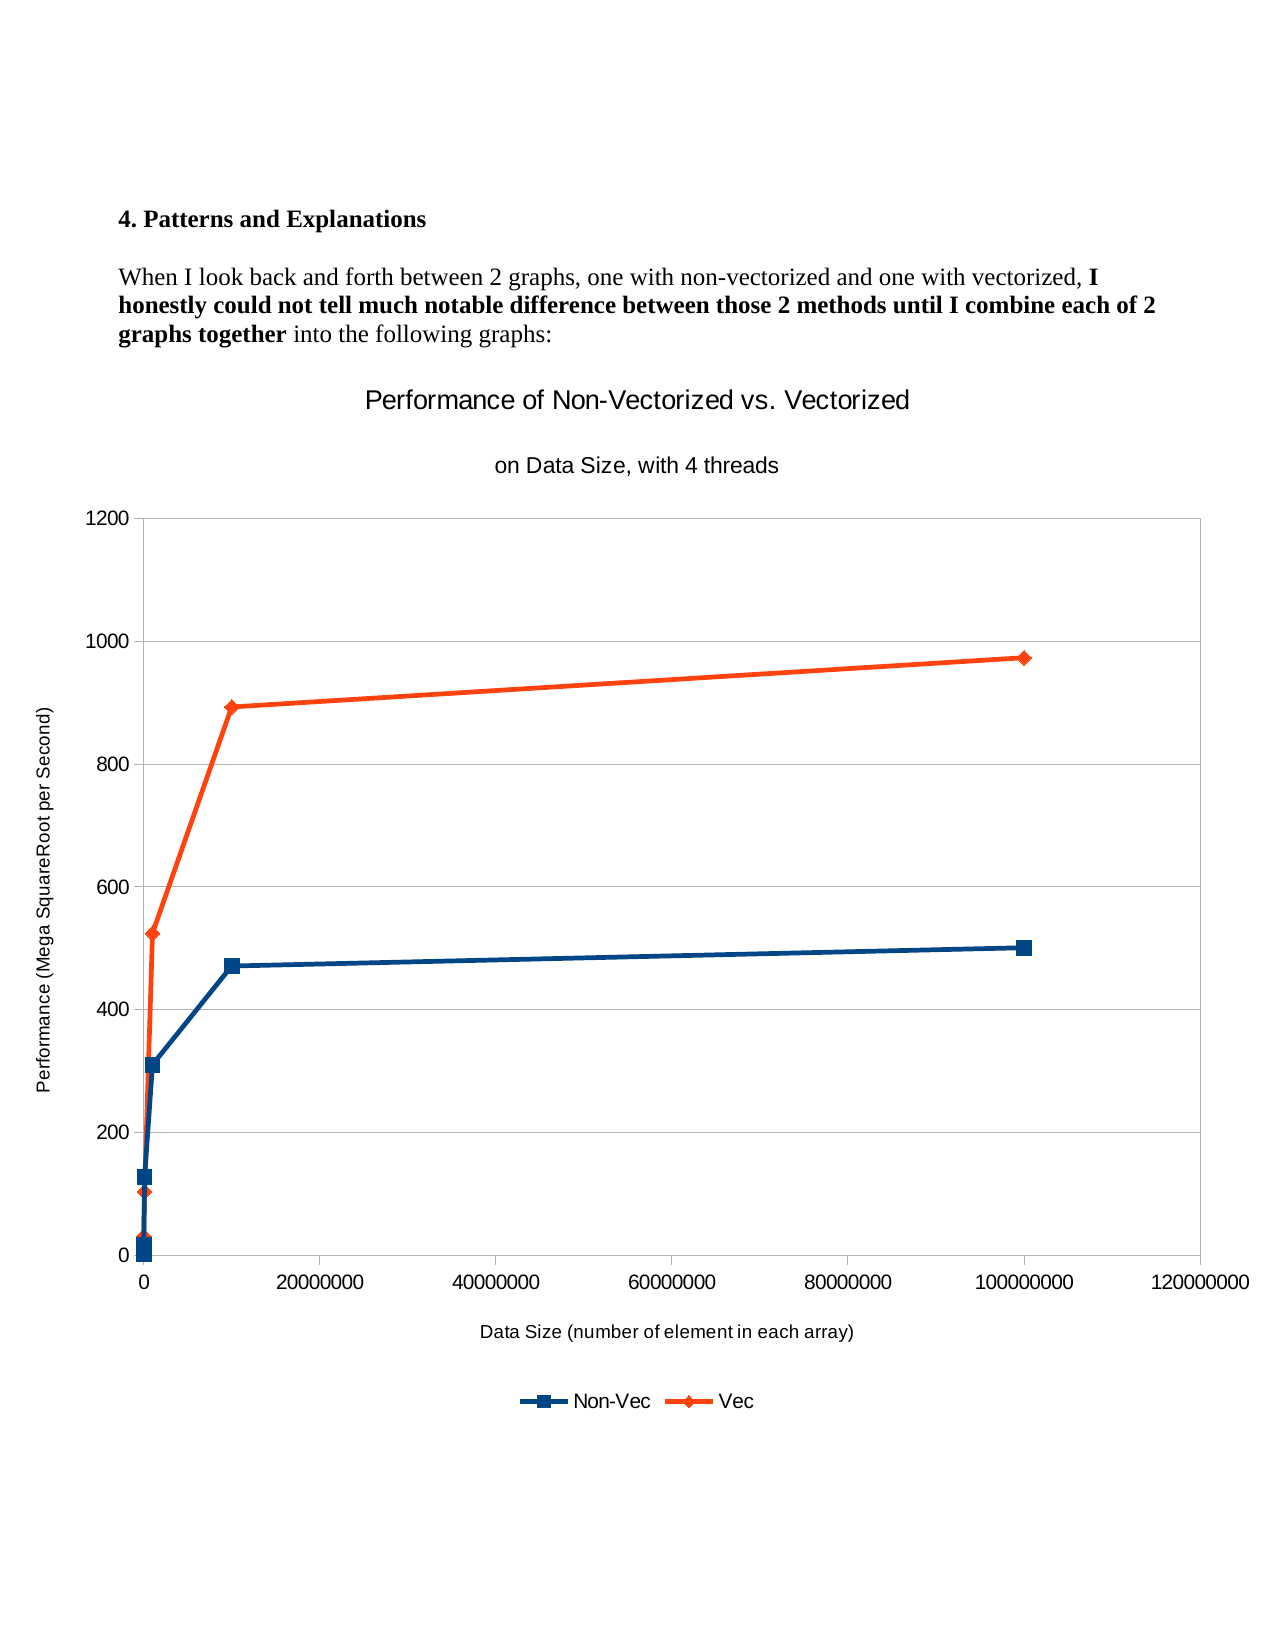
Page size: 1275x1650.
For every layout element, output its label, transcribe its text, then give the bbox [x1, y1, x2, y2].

text When I look back and forth between 2 graphs, one with non-vectorized and one with vectorized, I honestly could not tell much notable difference between those 2 methods until I combine each of 2 graphs together into the following graphs: [118, 262, 1157, 348]
text 4. Patterns and Explanations [118, 204, 1157, 233]
